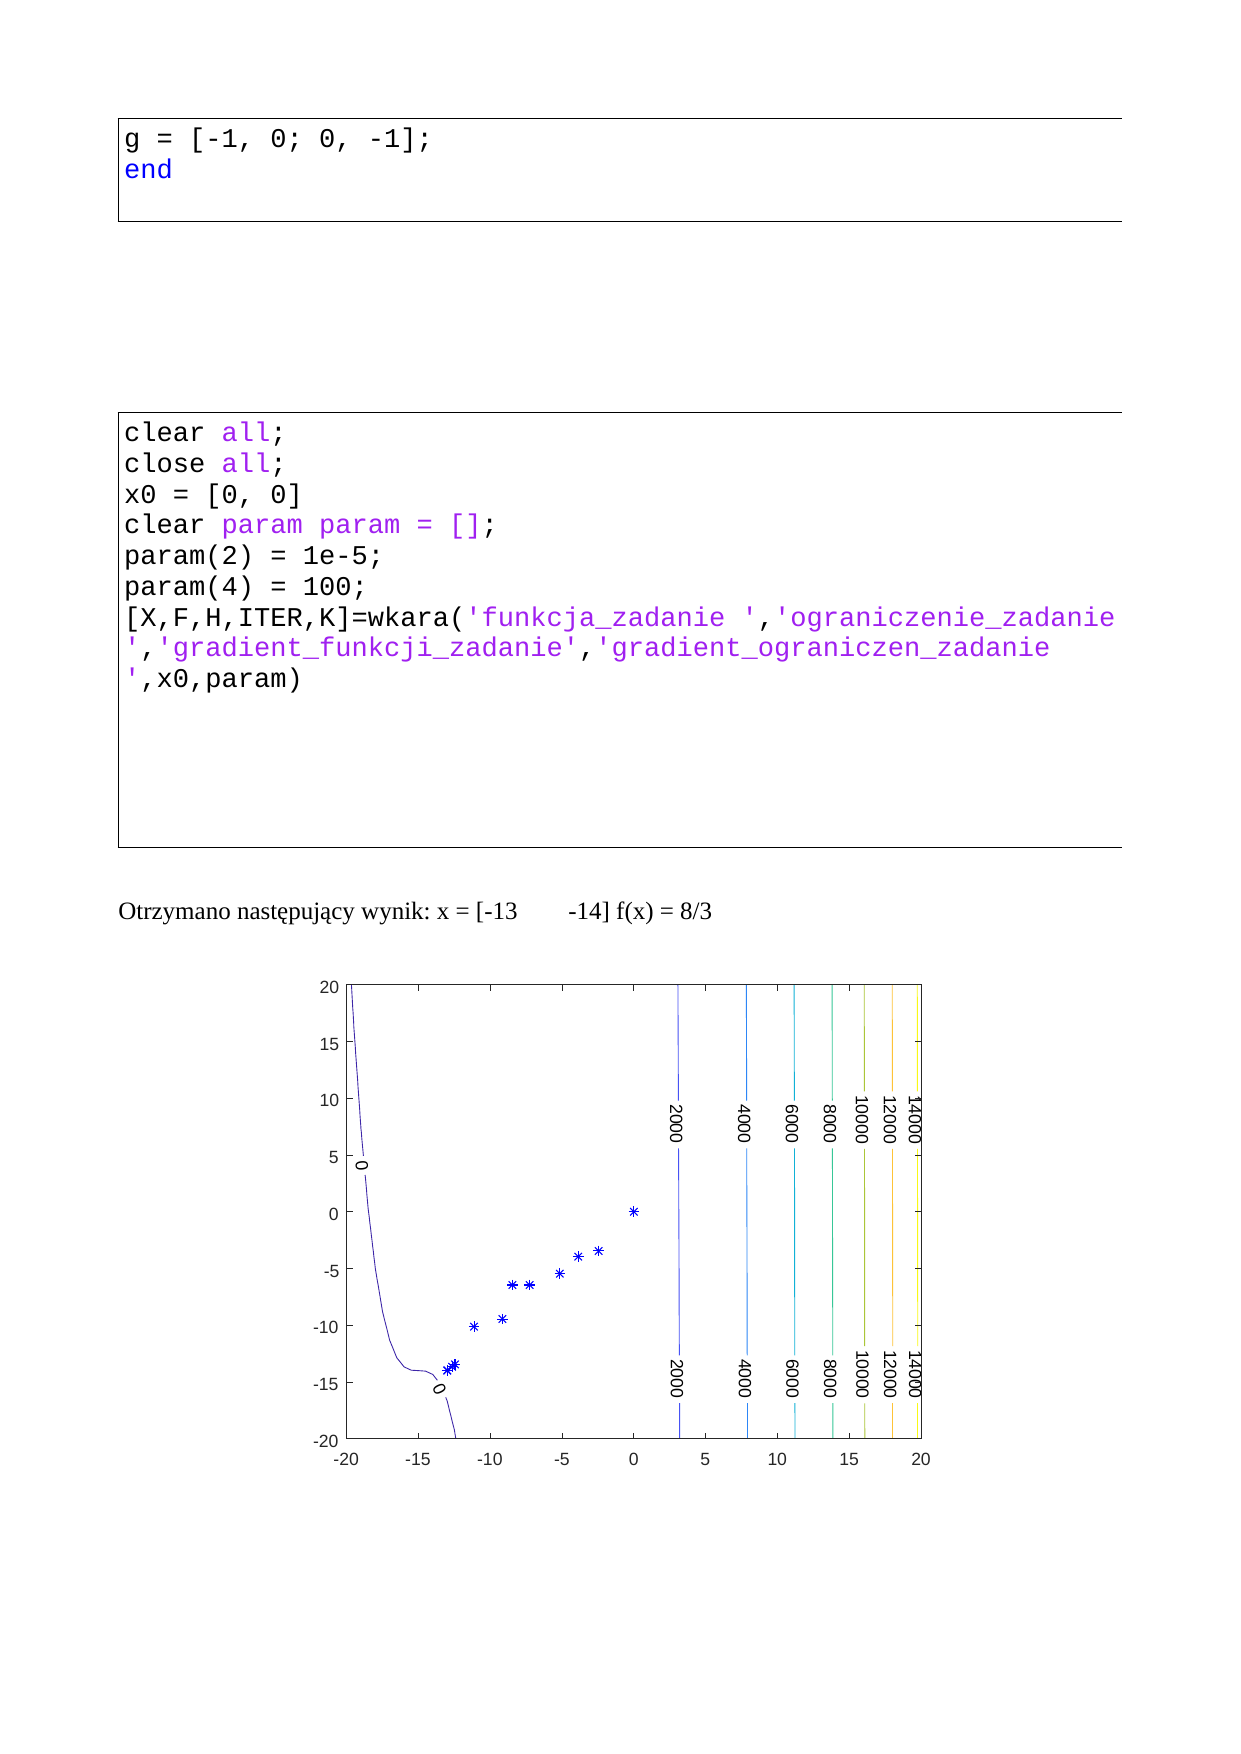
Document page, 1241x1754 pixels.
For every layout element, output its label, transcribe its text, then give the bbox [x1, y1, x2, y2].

table_header clear all; close all; x0 = [0, 0] clear param param = []; param(2) = 1e-5; param(4) = 100; [X,F,H,ITER,K]=wkara('funkcja_zadanie ','ograniczenie_zadanie ','gradient_funkcji_zadanie','gradient_ograniczen_zadanie ',x0,param) [119, 413, 1122, 847]
table_header g = [-1, 0; 0, -1]; end [119, 119, 1122, 221]
text Otrzymano następujący wynik: x = [-13 -14] f(x) = 8/3 [118, 896, 1122, 924]
